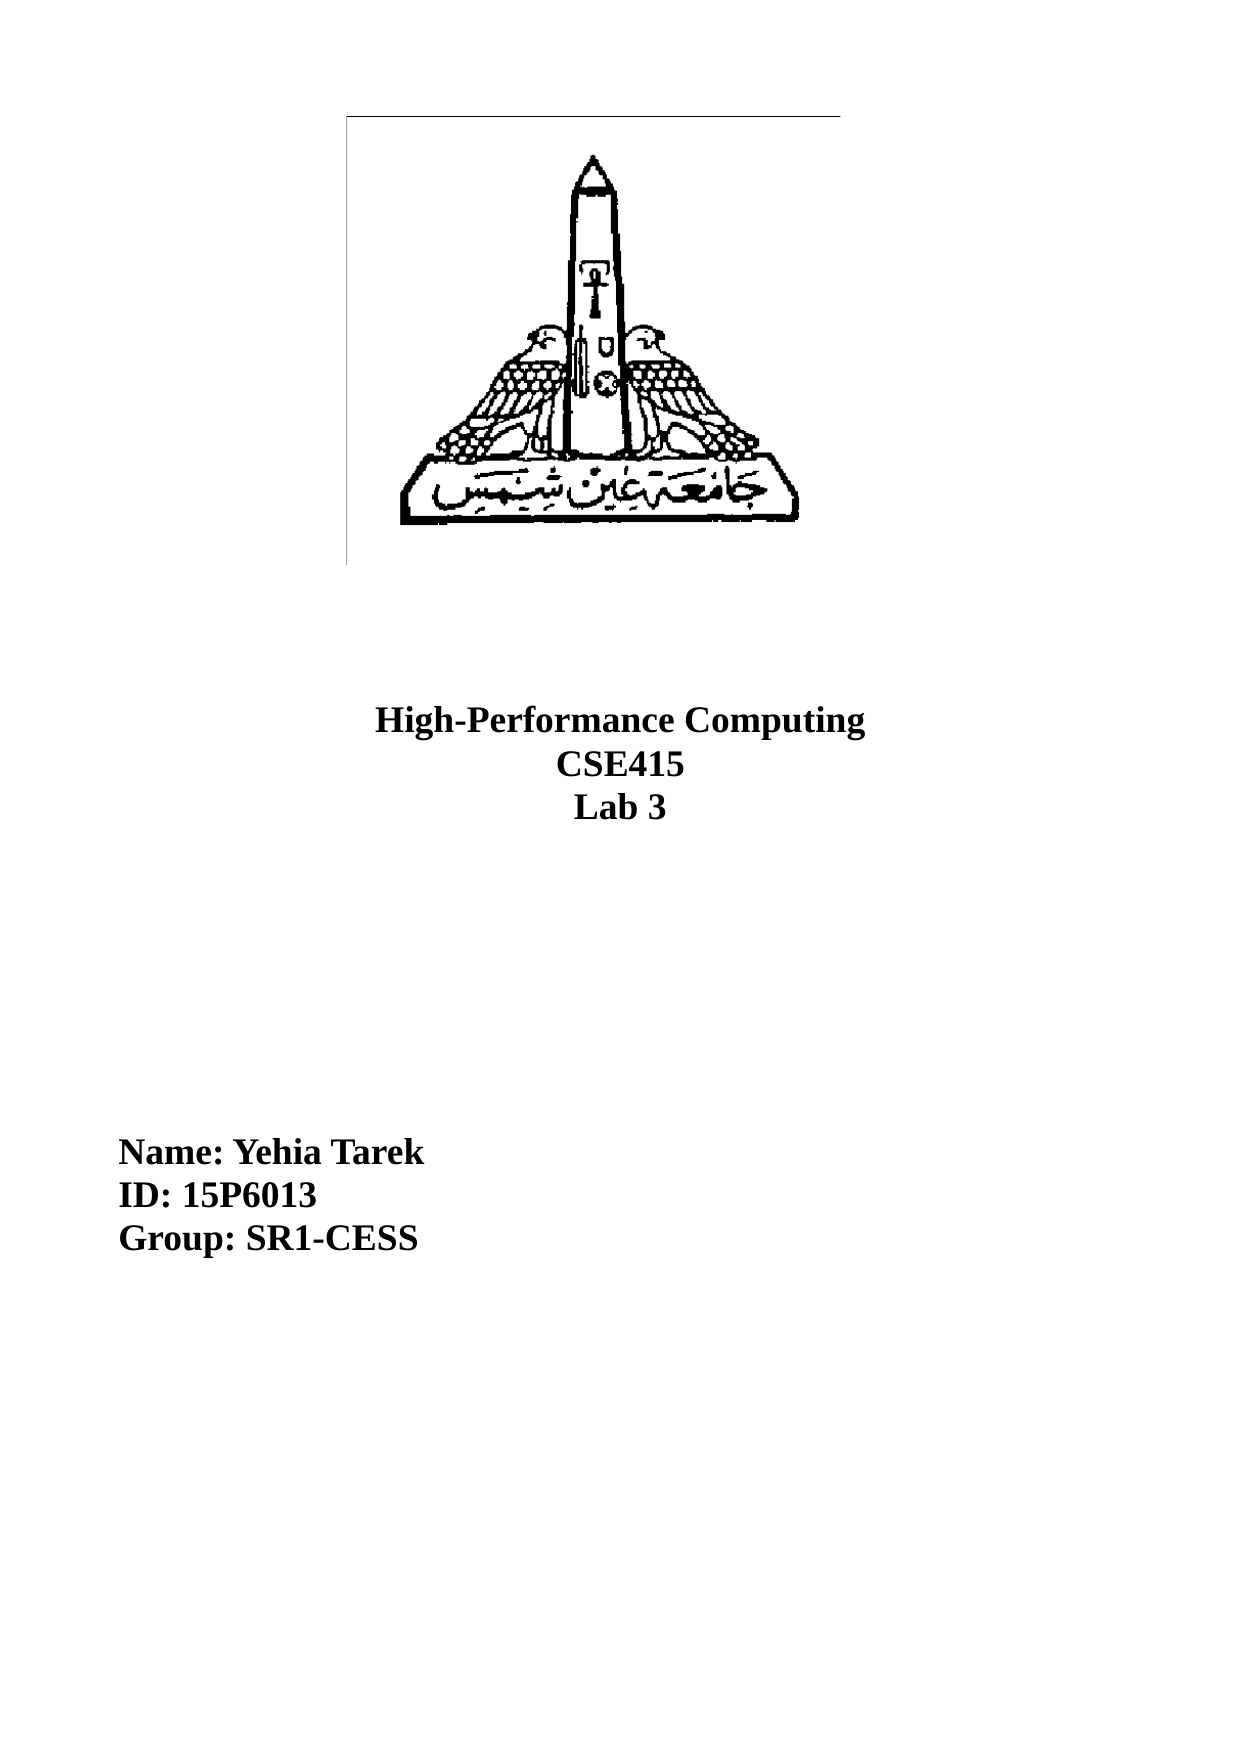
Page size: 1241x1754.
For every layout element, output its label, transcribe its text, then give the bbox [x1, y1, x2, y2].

picture [346, 116, 841, 565]
text High-Performance Computing [118, 698, 1122, 741]
text Group: SR1-CESS [118, 1215, 1122, 1258]
text ID: 15P6013 [118, 1172, 1122, 1215]
text Lab 3 [118, 784, 1122, 827]
text Name: Yehia Tarek [118, 1129, 1122, 1172]
text CSE415 [118, 741, 1122, 784]
